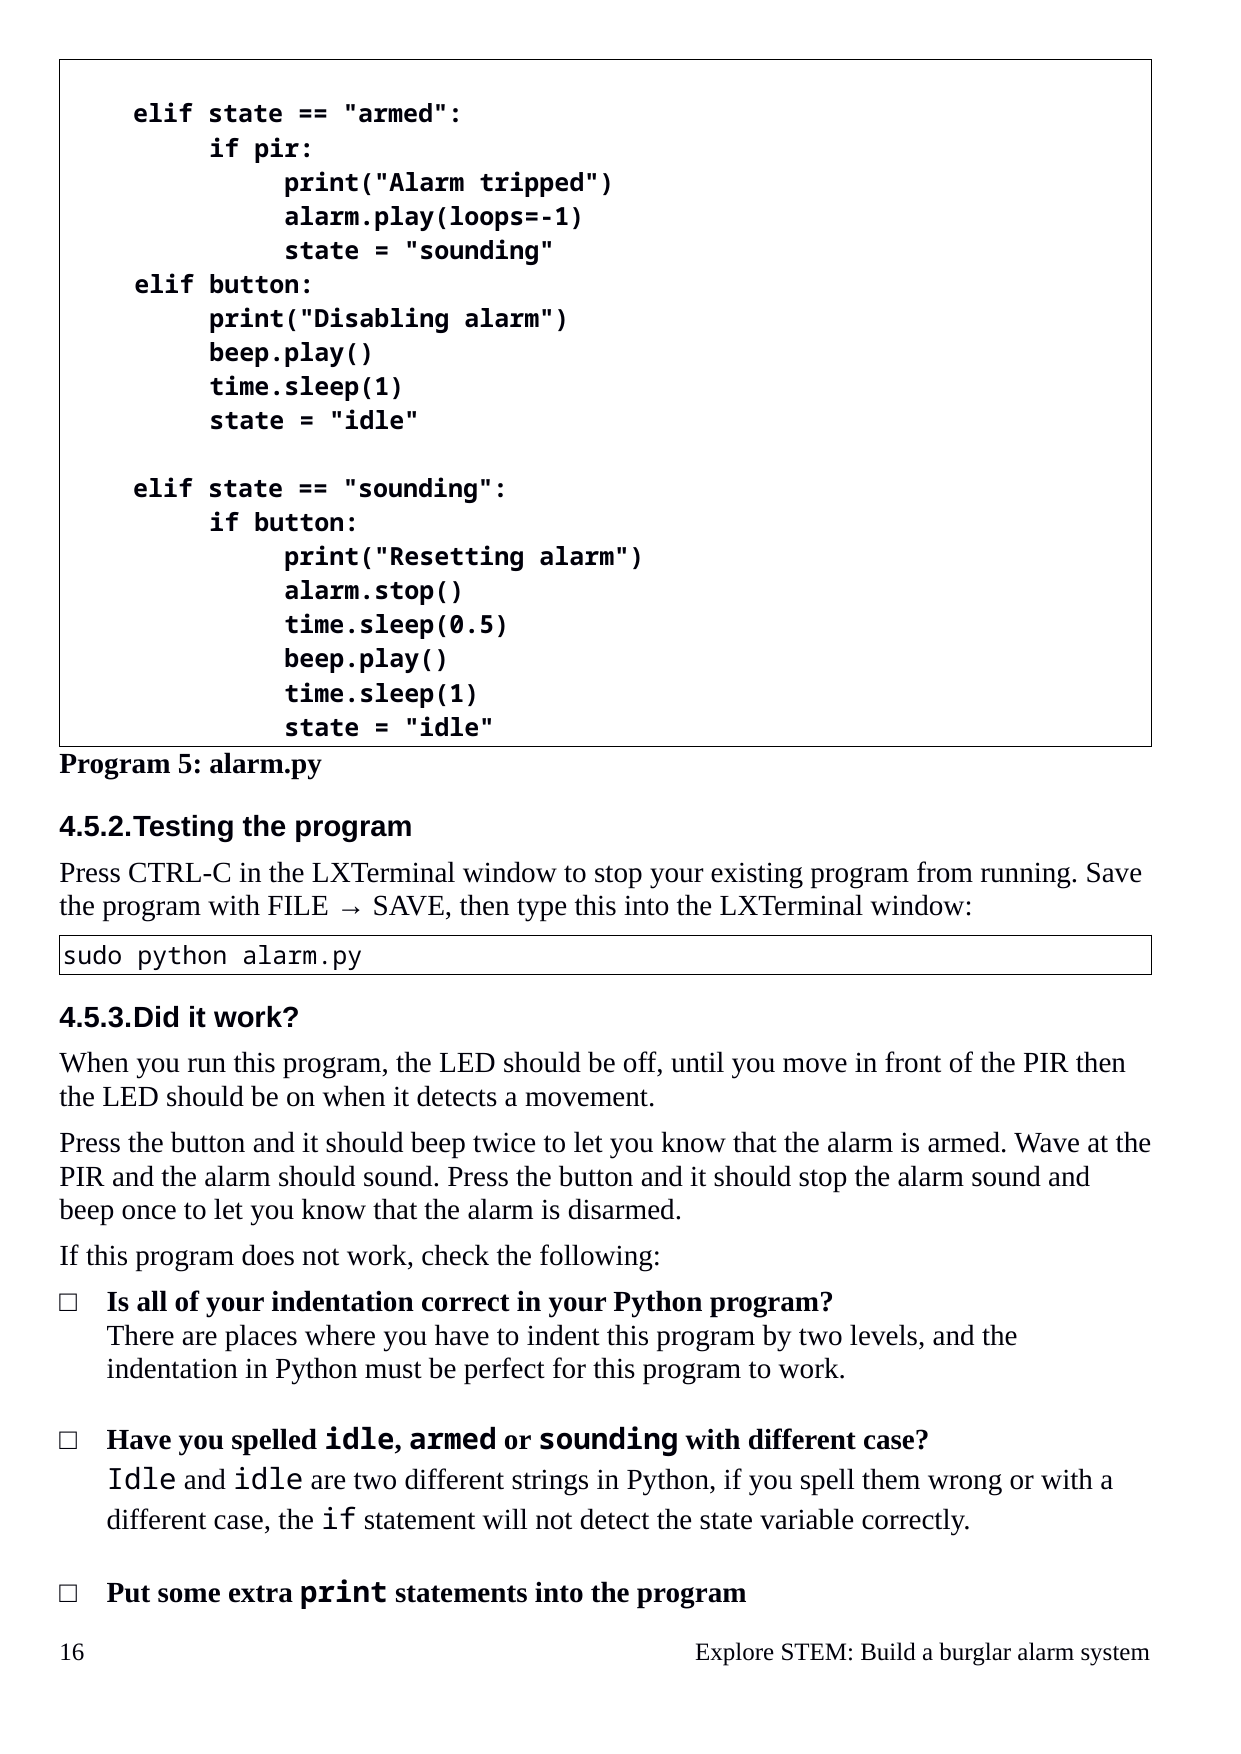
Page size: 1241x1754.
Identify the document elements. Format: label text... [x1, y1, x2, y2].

text □ Is all of your indentation correct in your Python program? [59, 1284, 1152, 1318]
text alarm.stop() [60, 570, 1151, 604]
text elif button: [60, 263, 1151, 297]
subtitle Did it work? [59, 999, 1152, 1033]
text print("Alarm tripped") [60, 161, 1151, 195]
text alarm.play(loops=-1) [60, 195, 1151, 229]
subtitle Testing the program [59, 809, 1152, 842]
text elif state == "sounding": [60, 468, 1151, 502]
text time.sleep(0.5) [60, 604, 1151, 638]
text □ Have you spelled idle, armed or sounding with different case? [59, 1418, 1152, 1458]
text Press the button and it should beep twice to let you know that the alarm is armed. Wave at the PIR and the alarm should sound. Press the button and it should stop the alarm sound and beep once to let you know that the alarm is disarmed. [59, 1125, 1152, 1226]
text state = "sounding" [60, 229, 1151, 263]
text Program 5: alarm.py [59, 747, 1152, 780]
text There are places where you have to indent this program by two levels, and the indentation in Python must be perfect for this program to work. [59, 1318, 1152, 1385]
text When you run this program, the LED should be off, until you move in front of the PIR then the LED should be on when it detects a movement. [59, 1046, 1152, 1113]
text Press CTRL-C in the LXTerminal window to stop your existing program from running. Save the program with FILE → SAVE, then type this into the LXTerminal window: [59, 855, 1152, 922]
text □ Put some extra print statements into the program [59, 1571, 1152, 1611]
text beep.play() [60, 638, 1151, 672]
text time.sleep(1) [60, 672, 1151, 706]
text print("Disabling alarm") [60, 297, 1151, 332]
text elif state == "armed": [60, 93, 1151, 127]
text sudo python alarm.py [60, 936, 1151, 974]
text state = "idle" [60, 400, 1151, 437]
text Idle and idle are two different strings in Python, if you spell them wrong or with a different case, the if statement will not detect the state variable correctly. [59, 1458, 1152, 1538]
text time.sleep(1) [60, 366, 1151, 400]
text state = "idle" [60, 706, 1151, 746]
text If this program does not work, check the following: [59, 1238, 1152, 1272]
text if button: [60, 502, 1151, 536]
text print("Resetting alarm") [60, 536, 1151, 570]
text beep.play() [60, 332, 1151, 366]
text if pir: [60, 127, 1151, 161]
